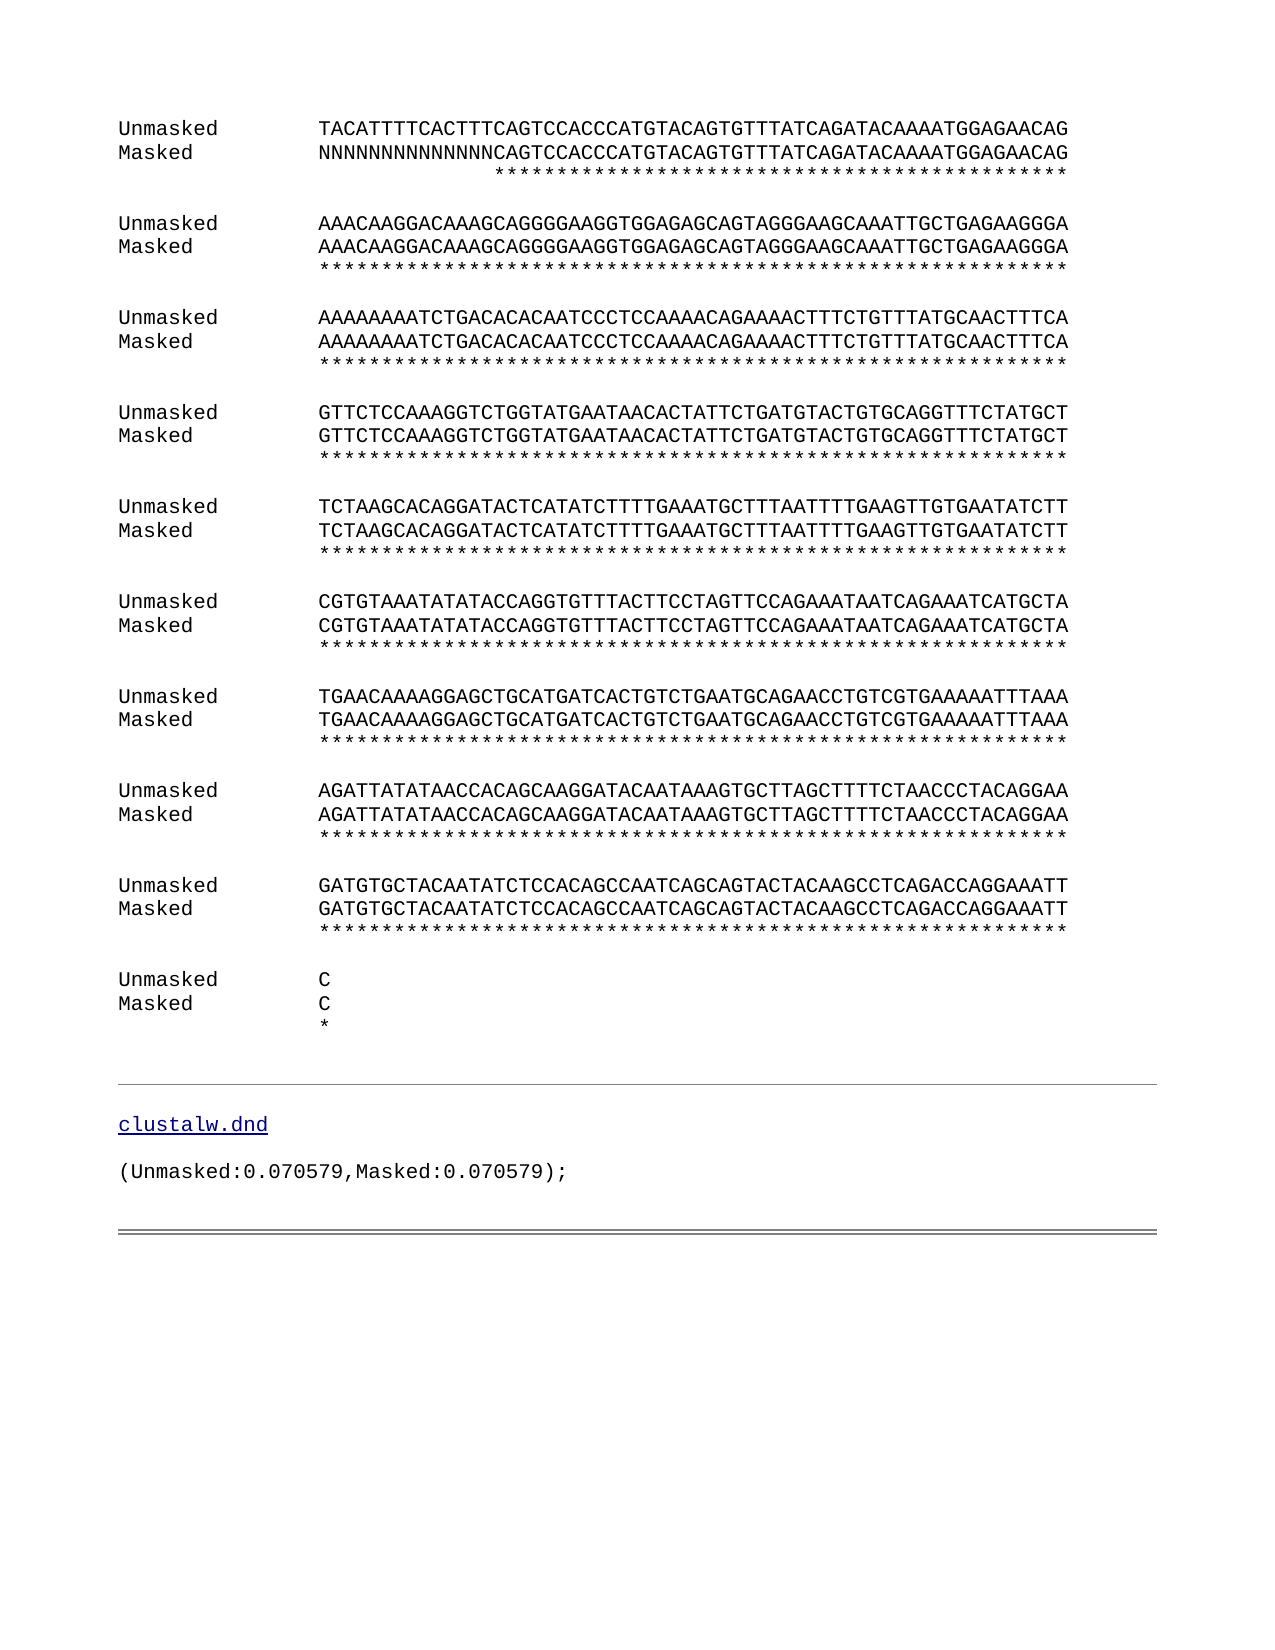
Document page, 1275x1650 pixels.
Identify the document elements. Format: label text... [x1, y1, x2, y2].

text Unmasked C [118, 969, 1157, 993]
text Unmasked GATGTGCTACAATATCTCCACAGCCAATCAGCAGTACTACAAGCCTCAGACCAGGAAATT [118, 875, 1157, 898]
text Masked GTTCTCCAAAGGTCTGGTATGAATAACACTATTCTGATGTACTGTGCAGGTTTCTATGCT [118, 426, 1157, 449]
text ************************************************************ [118, 638, 1157, 662]
text clustalw.dnd [118, 1114, 1157, 1138]
text Masked AAAAAAAATCTGACACACAATCCCTCCAAAACAGAAAACTTTCTGTTTATGCAACTTTCA [118, 331, 1157, 354]
text Unmasked GTTCTCCAAAGGTCTGGTATGAATAACACTATTCTGATGTACTGTGCAGGTTTCTATGCT [118, 402, 1157, 426]
text ************************************************************ [118, 354, 1157, 378]
text Unmasked TGAACAAAAGGAGCTGCATGATCACTGTCTGAATGCAGAACCTGTCGTGAAAAATTTAAA [118, 686, 1157, 709]
text Unmasked TCTAAGCACAGGATACTCATATCTTTTGAAATGCTTTAATTTTGAAGTTGTGAATATCTT [118, 496, 1157, 520]
text Masked AGATTATATAACCACAGCAAGGATACAATAAAGTGCTTAGCTTTTCTAACCCTACAGGAA [118, 804, 1157, 827]
text (Unmasked:0.070579,Masked:0.070579); [118, 1161, 1157, 1185]
text Masked NNNNNNNNNNNNNNCAGTCCACCCATGTACAGTGTTTATCAGATACAAAATGGAGAACAG [118, 142, 1157, 165]
text Masked C [118, 993, 1157, 1017]
text ************************************************************ [118, 260, 1157, 284]
text * [118, 1017, 1157, 1040]
text ************************************************************ [118, 449, 1157, 473]
text ************************************************************ [118, 544, 1157, 567]
text Unmasked TACATTTTCACTTTCAGTCCACCCATGTACAGTGTTTATCAGATACAAAATGGAGAACAG [118, 118, 1157, 142]
text Masked TGAACAAAAGGAGCTGCATGATCACTGTCTGAATGCAGAACCTGTCGTGAAAAATTTAAA [118, 709, 1157, 733]
text Unmasked AAACAAGGACAAAGCAGGGGAAGGTGGAGAGCAGTAGGGAAGCAAATTGCTGAGAAGGGA [118, 213, 1157, 236]
text Masked GATGTGCTACAATATCTCCACAGCCAATCAGCAGTACTACAAGCCTCAGACCAGGAAATT [118, 898, 1157, 922]
text ********************************************** [118, 165, 1157, 189]
text Masked CGTGTAAATATATACCAGGTGTTTACTTCCTAGTTCCAGAAATAATCAGAAATCATGCTA [118, 615, 1157, 638]
text Unmasked AGATTATATAACCACAGCAAGGATACAATAAAGTGCTTAGCTTTTCTAACCCTACAGGAA [118, 780, 1157, 804]
text Masked AAACAAGGACAAAGCAGGGGAAGGTGGAGAGCAGTAGGGAAGCAAATTGCTGAGAAGGGA [118, 236, 1157, 260]
text ************************************************************ [118, 827, 1157, 851]
text ************************************************************ [118, 922, 1157, 946]
text ************************************************************ [118, 733, 1157, 757]
text Unmasked CGTGTAAATATATACCAGGTGTTTACTTCCTAGTTCCAGAAATAATCAGAAATCATGCTA [118, 591, 1157, 615]
text Masked TCTAAGCACAGGATACTCATATCTTTTGAAATGCTTTAATTTTGAAGTTGTGAATATCTT [118, 520, 1157, 544]
text Unmasked AAAAAAAATCTGACACACAATCCCTCCAAAACAGAAAACTTTCTGTTTATGCAACTTTCA [118, 307, 1157, 331]
